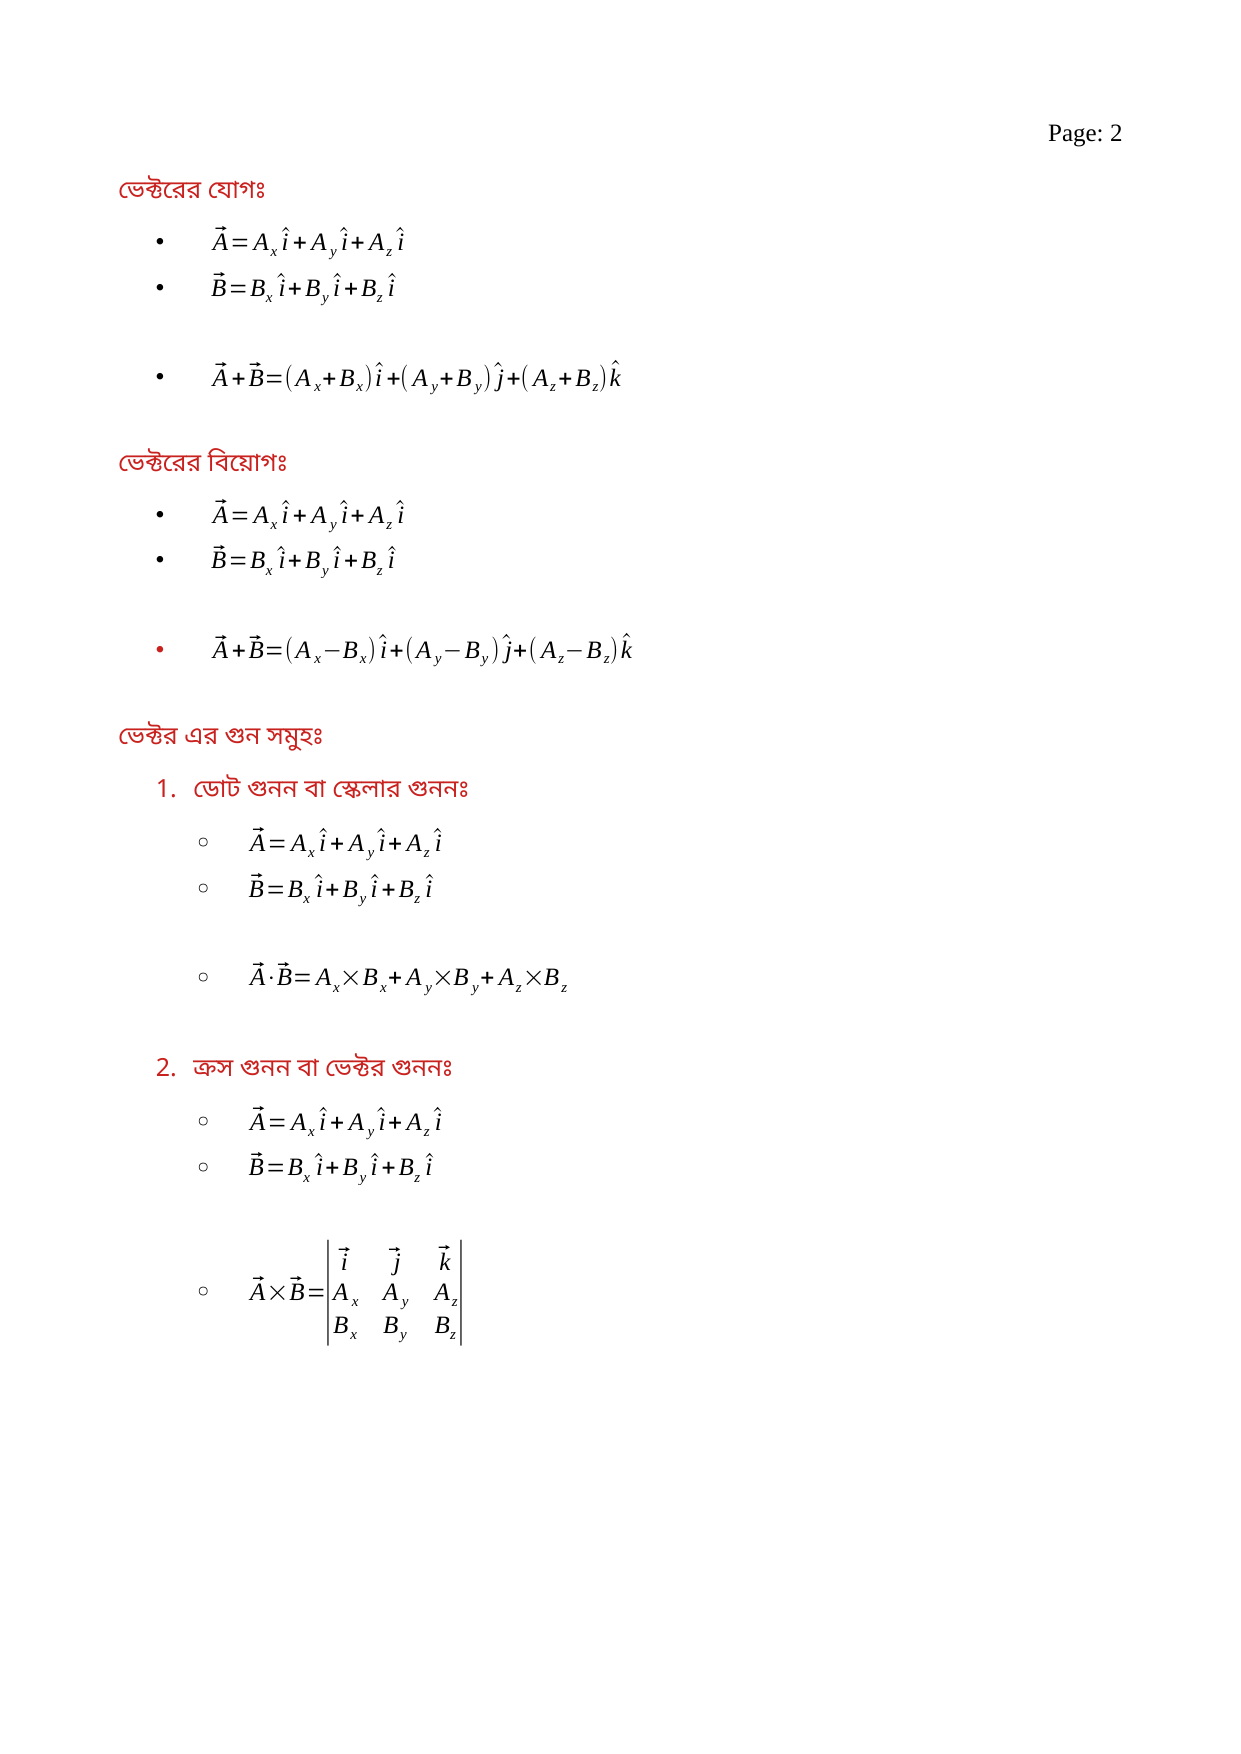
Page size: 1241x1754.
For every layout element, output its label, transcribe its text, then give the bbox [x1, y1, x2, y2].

text ভেক্টরের যোগঃ [118, 176, 1122, 209]
list ক্রস গুনন বা ভেক্টর গুননঃ [156, 1049, 1122, 1087]
text ভেক্টর এর গুন সমুহঃ [118, 722, 1122, 754]
text ভেক্টরের বিয়োগঃ [118, 449, 1122, 482]
list ডোট গুনন বা স্কেলার গুননঃ [156, 771, 1122, 808]
